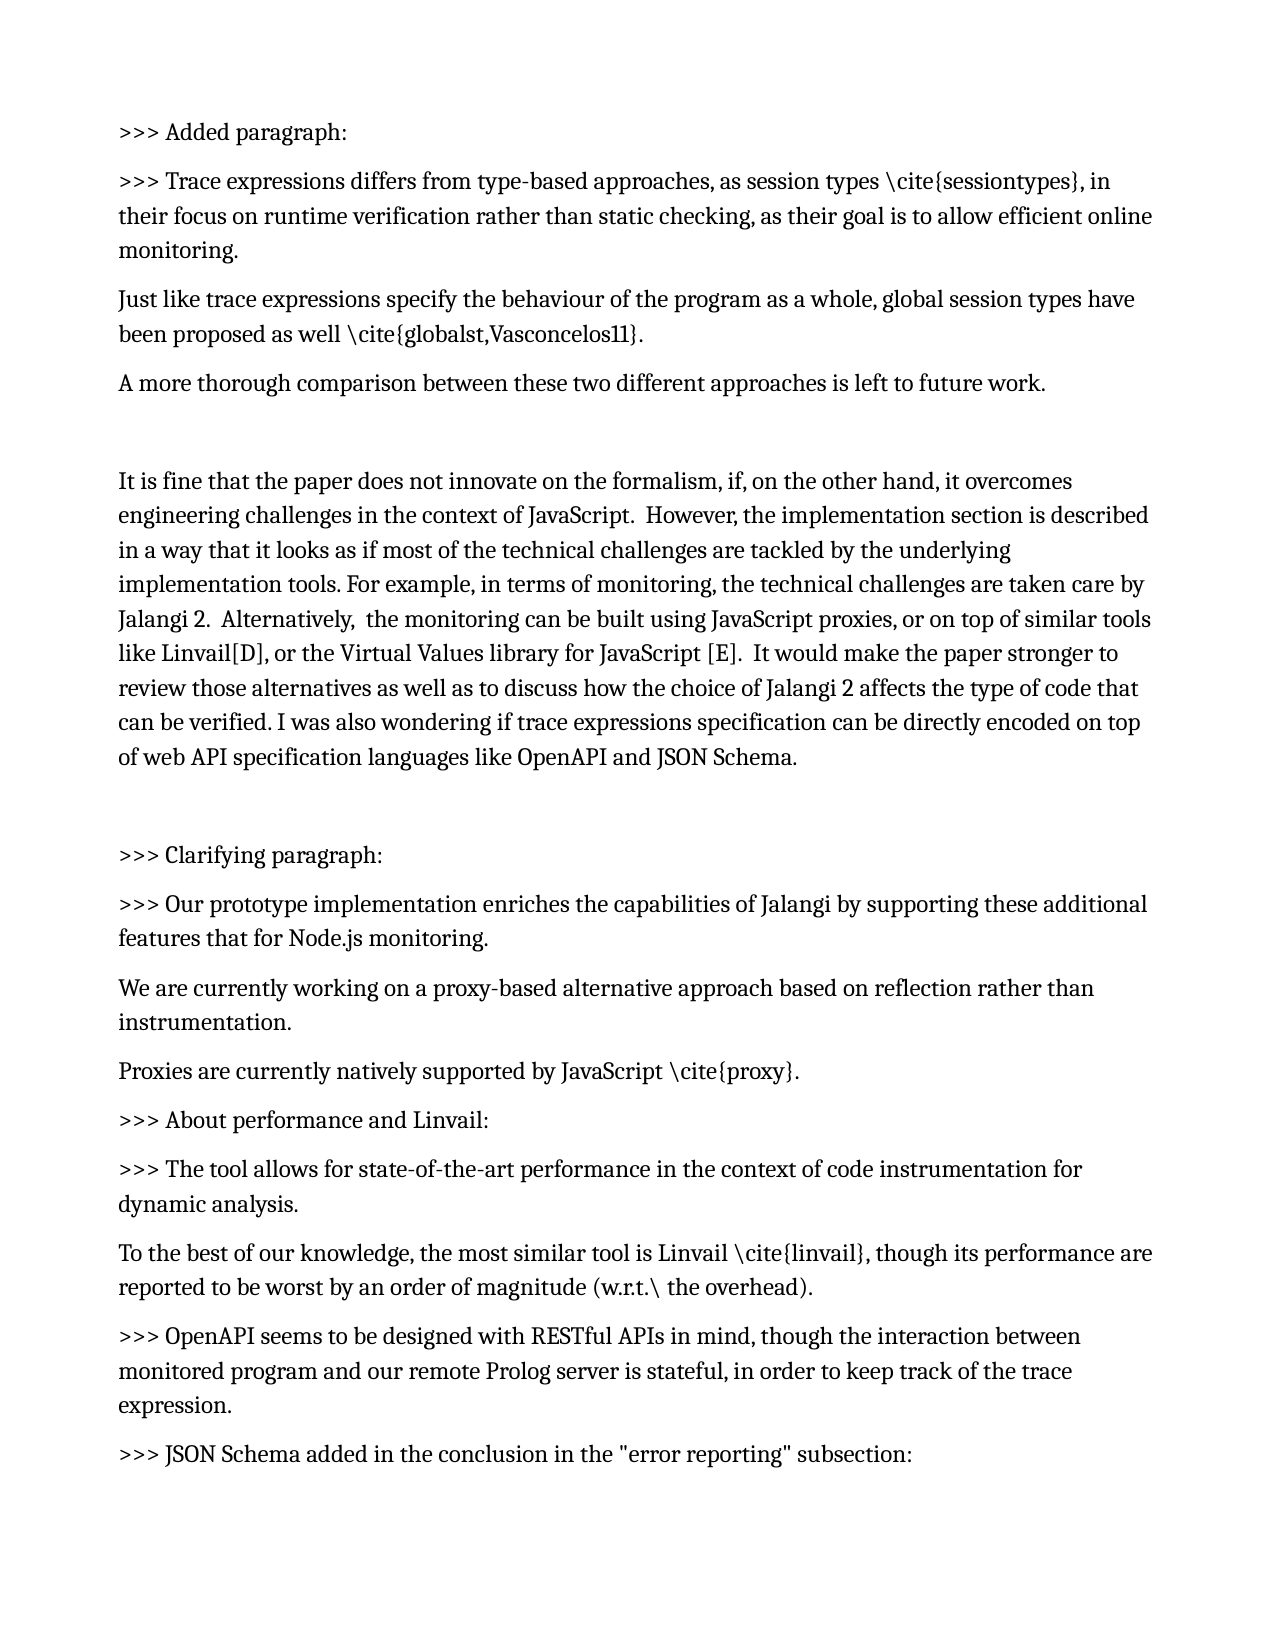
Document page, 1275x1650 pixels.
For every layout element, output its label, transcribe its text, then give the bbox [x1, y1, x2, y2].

text Just like trace expressions specify the behaviour of the program as a whole, global session types have been proposed as well \cite{globalst,Vasconcelos11}. [118, 285, 1157, 348]
text >>> OpenAPI seems to be designed with RESTful APIs in mind, though the interaction between monitored program and our remote Prolog server is stateful, in order to keep track of the trace expression. [118, 1322, 1157, 1420]
text To the best of our knowledge, the most similar tool is Linvail \cite{linvail}, though its performance are reported to be worst by an order of magnitude (w.r.t.\ the overhead). [118, 1239, 1157, 1302]
text >>> About performance and Linvail: [118, 1106, 1157, 1135]
text A more thorough comparison between these two different approaches is left to future work. [118, 369, 1157, 397]
text Proxies are currently natively supported by JavaScript \cite{proxy}. [118, 1057, 1157, 1086]
text >>> Clarifying paragraph: [118, 841, 1157, 869]
text >>> JSON Schema added in the conclusion in the "error reporting" subsection: [118, 1440, 1157, 1469]
text It is fine that the paper does not innovate on the formalism, if, on the other hand, it overcomes engineering challenges in the context of JavaScript. However, the implementation section is described in a way that it looks as if most of the technical challenges are tackled by the underlying implementation tools. For example, in terms of monitoring, the technical challenges are taken care by Jalangi 2. Alternatively, the monitoring can be built using JavaScript proxies, or on top of similar tools like Linvail[D], or the Virtual Values library for JavaScript [E]. It would make the paper stronger to review those alternatives as well as to discuss how the choice of Jalangi 2 affects the type of code that can be verified. I was also wondering if trace expressions specification can be directly encoded on top of web API specification languages like OpenAPI and JSON Schema. [118, 467, 1157, 771]
text We are currently working on a proxy-based alternative approach based on reflection rather than instrumentation. [118, 973, 1157, 1037]
text >>> The tool allows for state-of-the-art performance in the context of code instrumentation for dynamic analysis. [118, 1155, 1157, 1218]
text >>> Added paragraph: [118, 118, 1157, 147]
text >>> Trace expressions differs from type-based approaches, as session types \cite{sessiontypes}, in their focus on runtime verification rather than static checking, as their goal is to allow efficient online monitoring. [118, 167, 1157, 265]
text >>> Our prototype implementation enriches the capabilities of Jalangi by supporting these additional features that for Node.js monitoring. [118, 890, 1157, 953]
